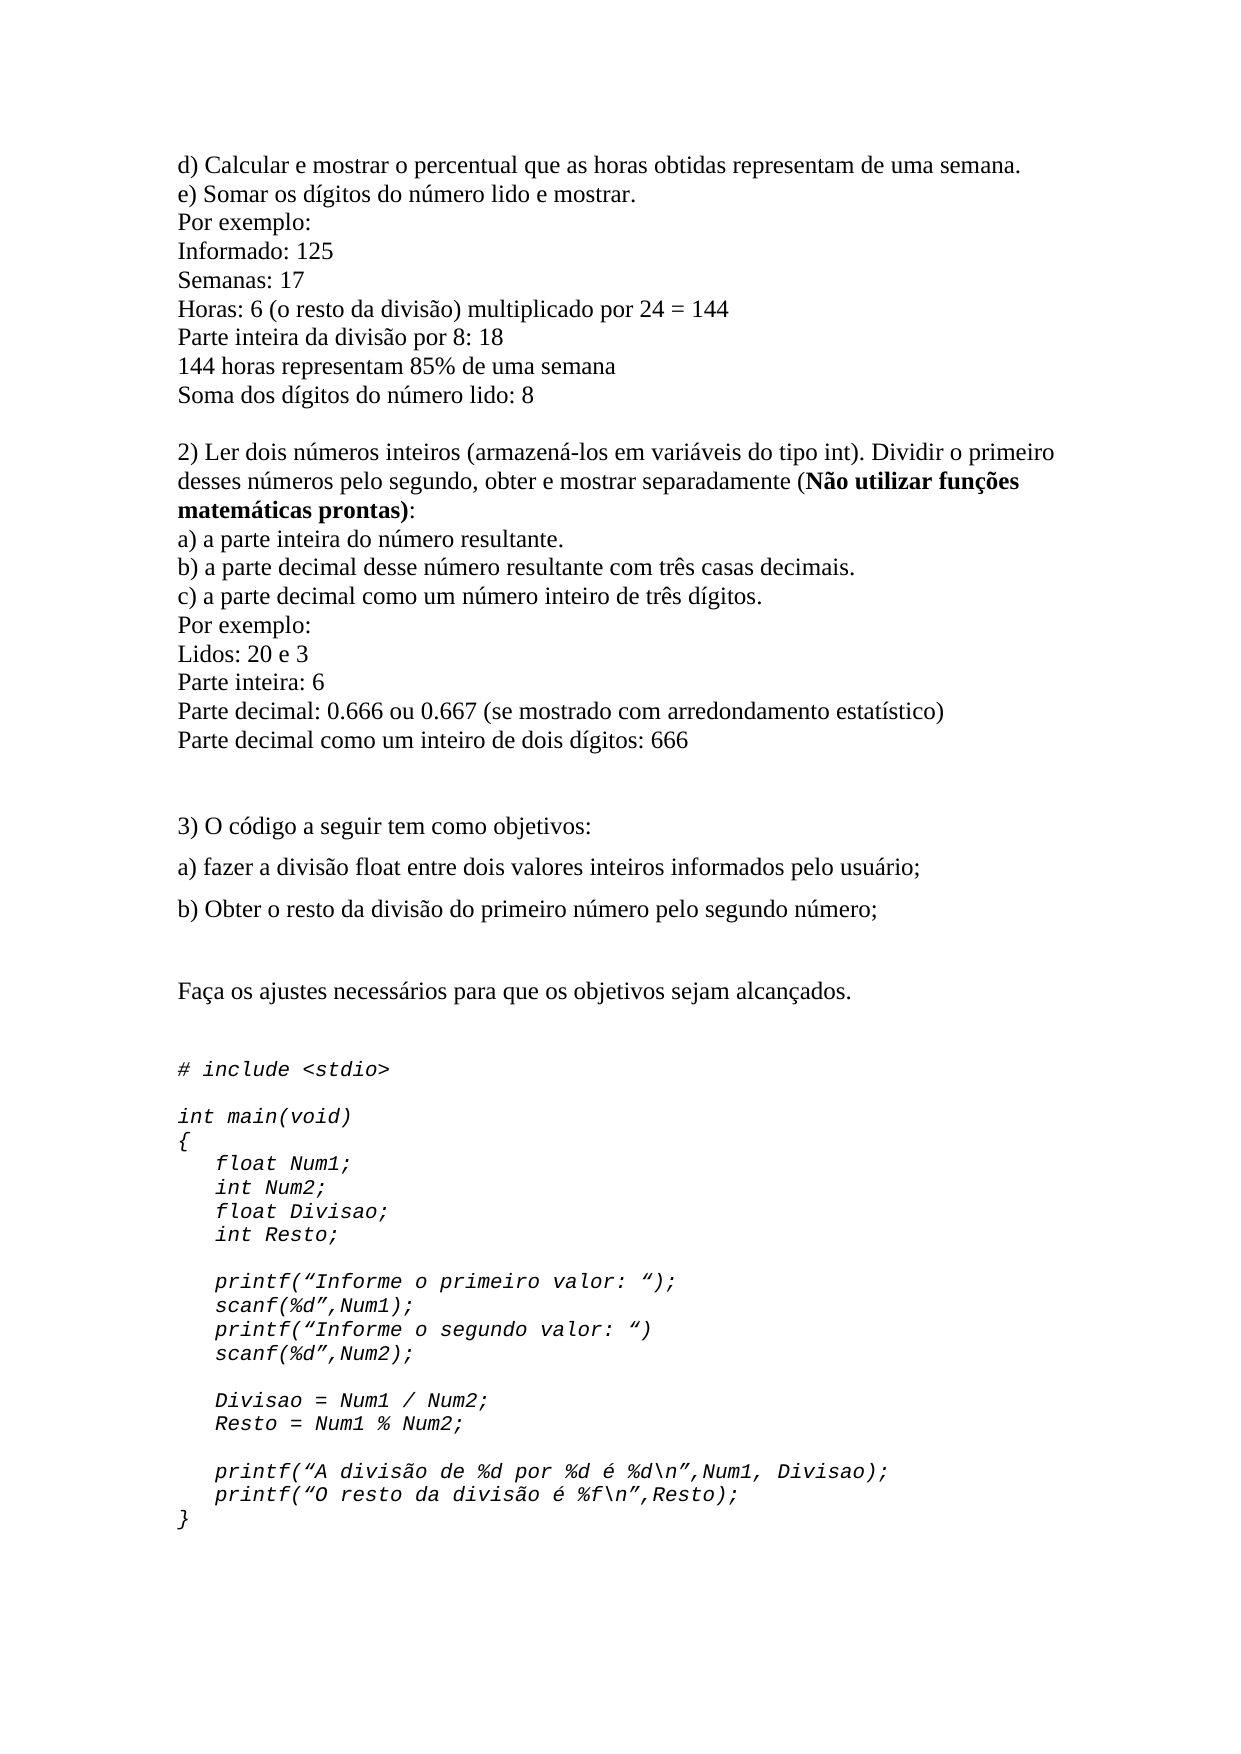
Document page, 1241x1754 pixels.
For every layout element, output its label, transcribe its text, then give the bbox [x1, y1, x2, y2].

text e) Somar os dígitos do número lido e mostrar. [177, 179, 1112, 207]
text Parte inteira: 6 [177, 667, 1112, 696]
text # include <stdio> [177, 1059, 1112, 1082]
text Informado: 125 [177, 236, 1112, 265]
text c) a parte decimal como um número inteiro de três dígitos. [177, 581, 1112, 610]
text Divisao = Num1 / Num2; [177, 1390, 1112, 1413]
text Lidos: 20 e 3 [177, 639, 1112, 667]
text float Divisao; [177, 1201, 1112, 1224]
text b) Obter o resto da divisão do primeiro número pelo segundo número; [177, 894, 1112, 922]
text Horas: 6 (o resto da divisão) multiplicado por 24 = 144 [177, 294, 1112, 322]
text Parte inteira da divisão por 8: 18 [177, 322, 1112, 351]
text { [177, 1130, 1112, 1153]
text d) Calcular e mostrar o percentual que as horas obtidas representam de uma semana. [177, 150, 1112, 179]
text Soma dos dígitos do número lido: 8 [177, 380, 1112, 409]
text printf(“Informe o primeiro valor: “); [177, 1272, 1112, 1295]
text Parte decimal: 0.666 ou 0.667 (se mostrado com arredondamento estatístico) [177, 696, 1112, 725]
text Por exemplo: [177, 207, 1112, 236]
text scanf(%d”,Num2); [177, 1342, 1112, 1366]
text printf(“A divisão de %d por %d é %d\n”,Num1, Divisao); [177, 1461, 1112, 1484]
text b) a parte decimal desse número resultante com três casas decimais. [177, 552, 1112, 581]
text float Num1; [177, 1153, 1112, 1177]
text int main(void) [177, 1106, 1112, 1130]
text Resto = Num1 % Num2; [177, 1413, 1112, 1437]
text 2) Ler dois números inteiros (armazená-los em variáveis do tipo int). Dividir o primeiro desses números pelo segundo, obter e mostrar separadamente (Não utilizar funções matemáticas prontas): [177, 437, 1112, 524]
text Semanas: 17 [177, 265, 1112, 294]
text int Num2; [177, 1177, 1112, 1201]
text Parte decimal como um inteiro de dois dígitos: 666 [177, 725, 1112, 754]
text scanf(%d”,Num1); [177, 1295, 1112, 1319]
text 3) O código a seguir tem como objetivos: [177, 811, 1112, 840]
text a) fazer a divisão float entre dois valores inteiros informados pelo usuário; [177, 852, 1112, 881]
text printf(“Informe o segundo valor: “) [177, 1319, 1112, 1342]
text Por exemplo: [177, 610, 1112, 639]
text Faça os ajustes necessários para que os objetivos sejam alcançados. [177, 976, 1112, 1005]
text printf(“O resto da divisão é %f\n”,Resto); [177, 1484, 1112, 1508]
text int Resto; [177, 1224, 1112, 1248]
text } [177, 1508, 1112, 1532]
text a) a parte inteira do número resultante. [177, 524, 1112, 552]
text 144 horas representam 85% de uma semana [177, 351, 1112, 380]
